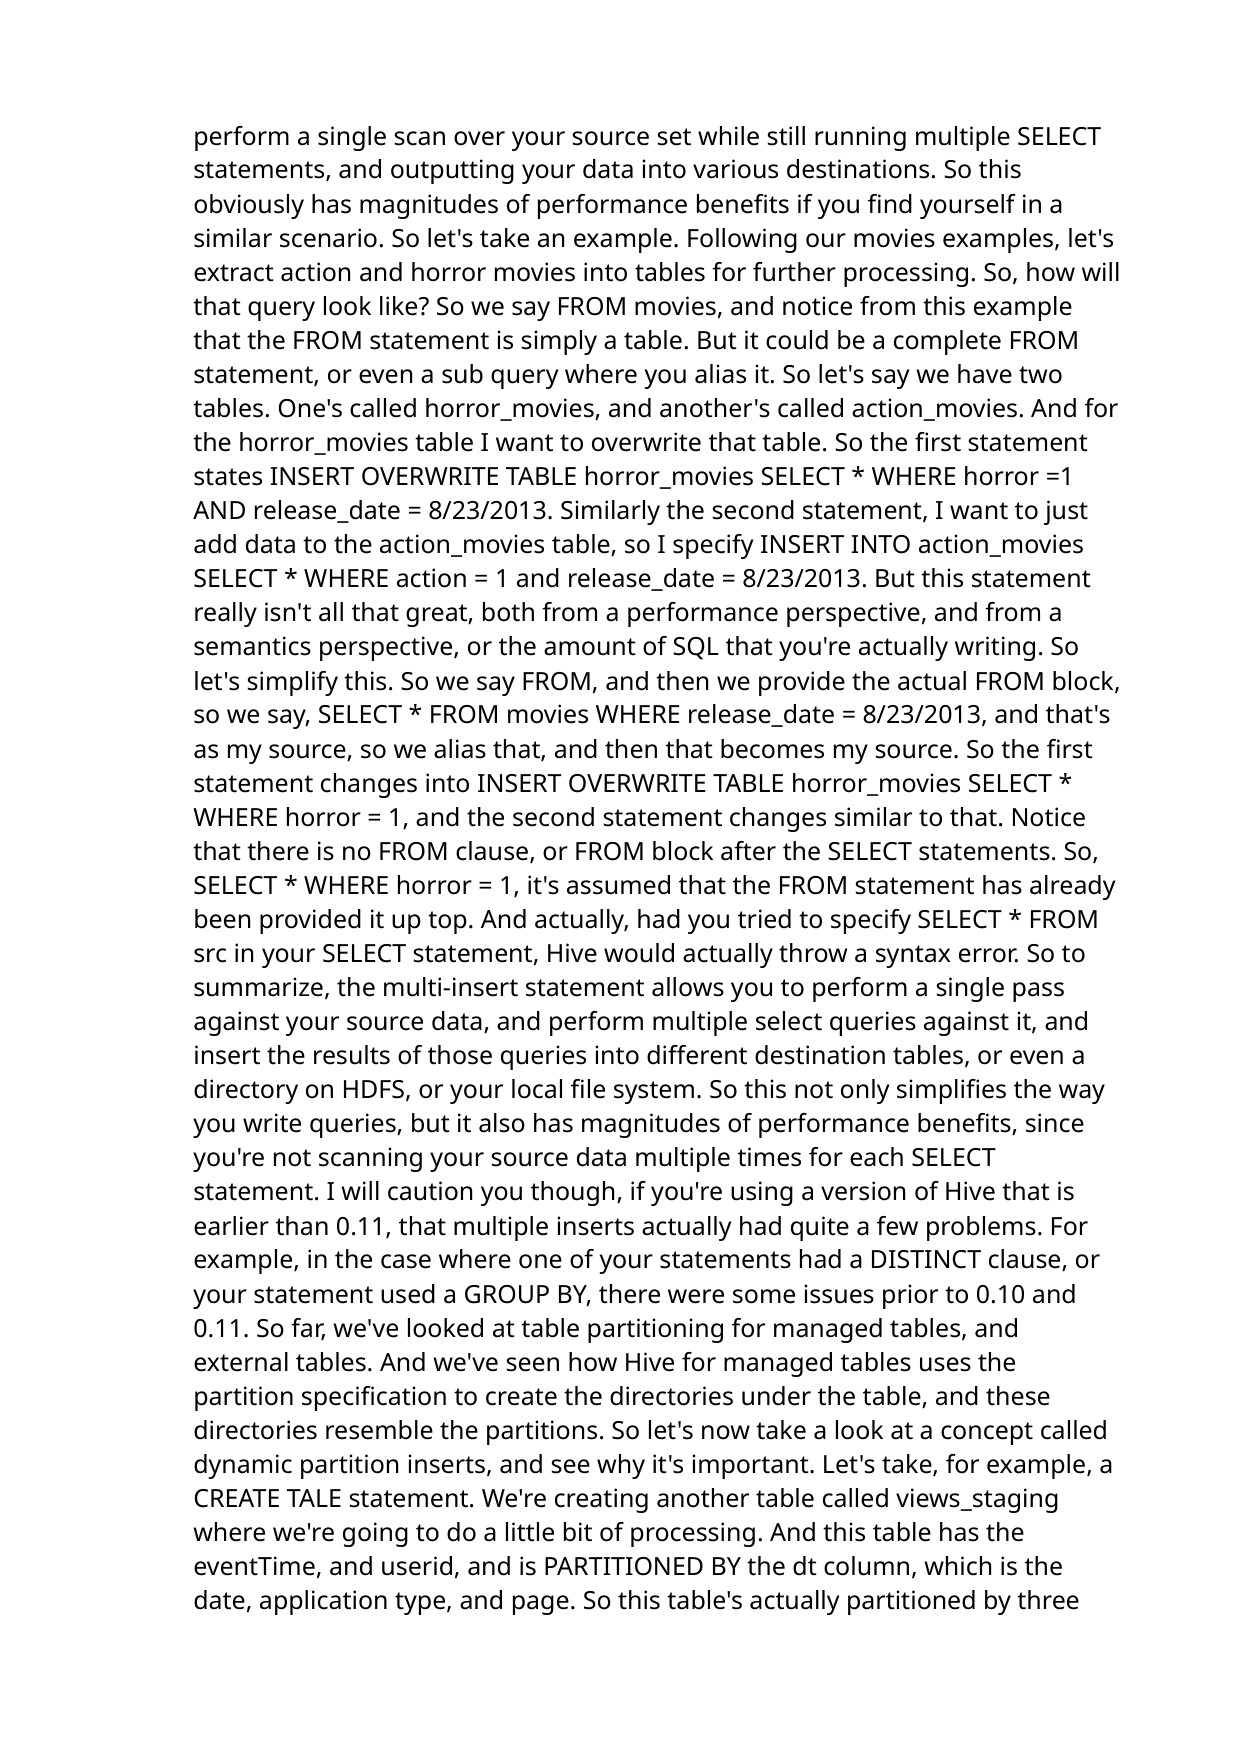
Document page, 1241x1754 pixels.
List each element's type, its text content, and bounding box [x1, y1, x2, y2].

list perform a single scan over your source set while still running multiple SELECT statements, and outputting your data into various destinations. So this obviously has magnitudes of performance benefits if you find yourself in a similar scenario. So let's take an example. Following our movies examples, let's extract action and horror movies into tables for further processing. So, how will that query look like? So we say FROM movies, and notice from this example that the FROM statement is simply a table. But it could be a complete FROM statement, or even a sub query where you alias it. So let's say we have two tables. One's called horror_movies, and another's called action_movies. And for the horror_movies table I want to overwrite that table. So the first statement states INSERT OVERWRITE TABLE horror_movies SELECT * WHERE horror =1 AND release_date = 8/23/2013. Similarly the second statement, I want to just add data to the action_movies table, so I specify INSERT INTO action_movies SELECT * WHERE action = 1 and release_date = 8/23/2013. But this statement really isn't all that great, both from a performance perspective, and from a semantics perspective, or the amount of SQL that you're actually writing. So let's simplify this. So we say FROM, and then we provide the actual FROM block, so we say, SELECT * FROM movies WHERE release_date = 8/23/2013, and that's as my source, so we alias that, and then that becomes my source. So the first statement changes into INSERT OVERWRITE TABLE horror_movies SELECT * WHERE horror = 1, and the second statement changes similar to that. Notice that there is no FROM clause, or FROM block after the SELECT statements. So, SELECT * WHERE horror = 1, it's assumed that the FROM statement has already been provided it up top. And actually, had you tried to specify SELECT * FROM src in your SELECT statement, Hive would actually throw a syntax error. So to summarize, the multi-insert statement allows you to perform a single pass against your source data, and perform multiple select queries against it, and insert the results of those queries into different destination tables, or even a directory on HDFS, or your local file system. So this not only simplifies the way you write queries, but it also has magnitudes of performance benefits, since you're not scanning your source data multiple times for each SELECT statement. I will caution you though, if you're using a version of Hive that is earlier than 0.11, that multiple inserts actually had quite a few problems. For example, in the case where one of your statements had a DISTINCT clause, or your statement used a GROUP BY, there were some issues prior to 0.10 and 0.11. So far, we've looked at table partitioning for managed tables, and external tables. And we've seen how Hive for managed tables uses the partition specification to create the directories under the table, and these directories resemble the partitions. So let's now take a look at a concept called dynamic partition inserts, and see why it's important. Let's take, for example, a CREATE TALE statement. We're creating another table called views_staging where we're going to do a little bit of processing. And this table has the eventTime, and userid, and is PARTITIONED BY the dt column, which is the date, application type, and page. So this table's actually partitioned by three [156, 118, 1122, 1617]
